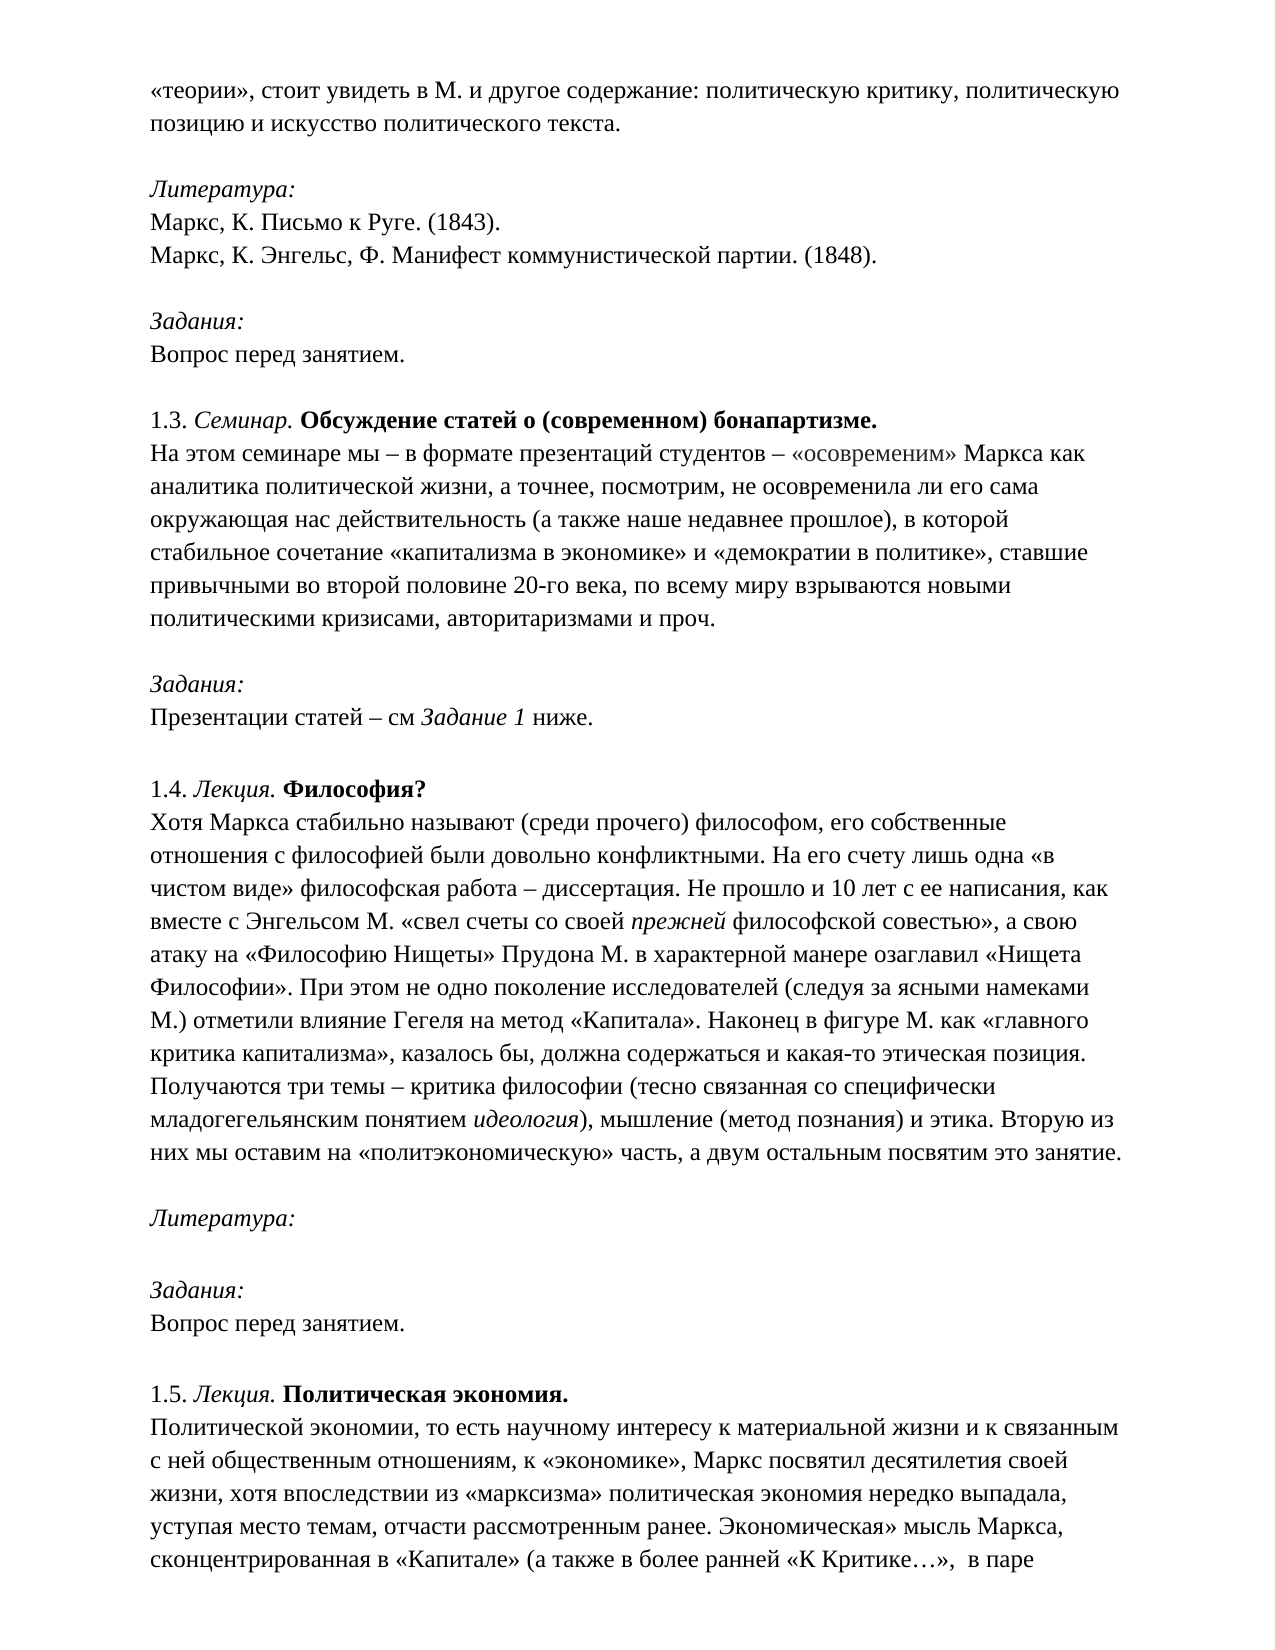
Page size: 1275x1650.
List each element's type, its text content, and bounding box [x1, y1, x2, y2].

text «теории», стоит увидеть в М. и другое содержание: политическую критику, политическую позицию и искусство политического текста. Литература: Маркс, К. Письмо к Руге. (1843). Маркс, К. Энгельс, Ф. Манифест коммунистической партии. (1848). Задания: Вопрос перед занятием. 1.3. Семинар. Обсуждение статей о (современном) бонапартизме. На этом семинаре мы – в формате презентаций студентов – «осовременим» Маркса как аналитика политической жизни, а точнее, посмотрим, не осовременила ли его сама окружающая нас действительность (а также наше недавнее прошлое), в которой стабильное сочетание «капитализма в экономике» и «демократии в политике», ставшие привычными во второй половине 20-го века, по всему миру взрываются новыми политическими кризисами, авторитаризмами и проч. Задания: Презентации статей – см Задание 1 ниже. 1.4. Лекция. Философия? Хотя Маркса стабильно называют (среди прочего) философом, его собственные отношения с философией были довольно конфликтными. На его счету лишь одна «в чистом виде» философская работа – диссертация. Не прошло и 10 лет с ее написания, как вместе с Энгельсом М. «свел счеты со своей прежней философской совестью», а свою атаку на «Философию Нищеты» Прудона М. в характерной манере озаглавил «Нищета Философии». При этом не одно поколение исследователей (следуя за ясными намеками М.) отметили влияние Гегеля на метод «Капитала». Наконец в фигуре М. как «главного критика капитализма», казалось бы, должна содержаться и какая-то этическая позиция. Получаются три темы – критика философии (тесно связанная со специфически младогегельянским понятием идеология), мышление (метод познания) и этика. Вторую из них мы оставим на «политэкономическую» часть, а двум остальным посвятим это занятие. Литература: Задания: Вопрос перед занятием. 1.5. Лекция. Политическая экономия. Политической экономии, то есть научному интересу к материальной жизни и к связанным с ней общественным отношениям, к «экономике», Маркс посвятил десятилетия своей жизни, хотя впоследствии из «марксизма» политическая экономия нередко выпадала, уступая место темам, отчасти рассмотренным ранее. Экономическая» мысль Маркса, сконцентрированная в «Капитале» (а также в более ранней «К Критике…», в паре [150, 75, 1125, 1573]
